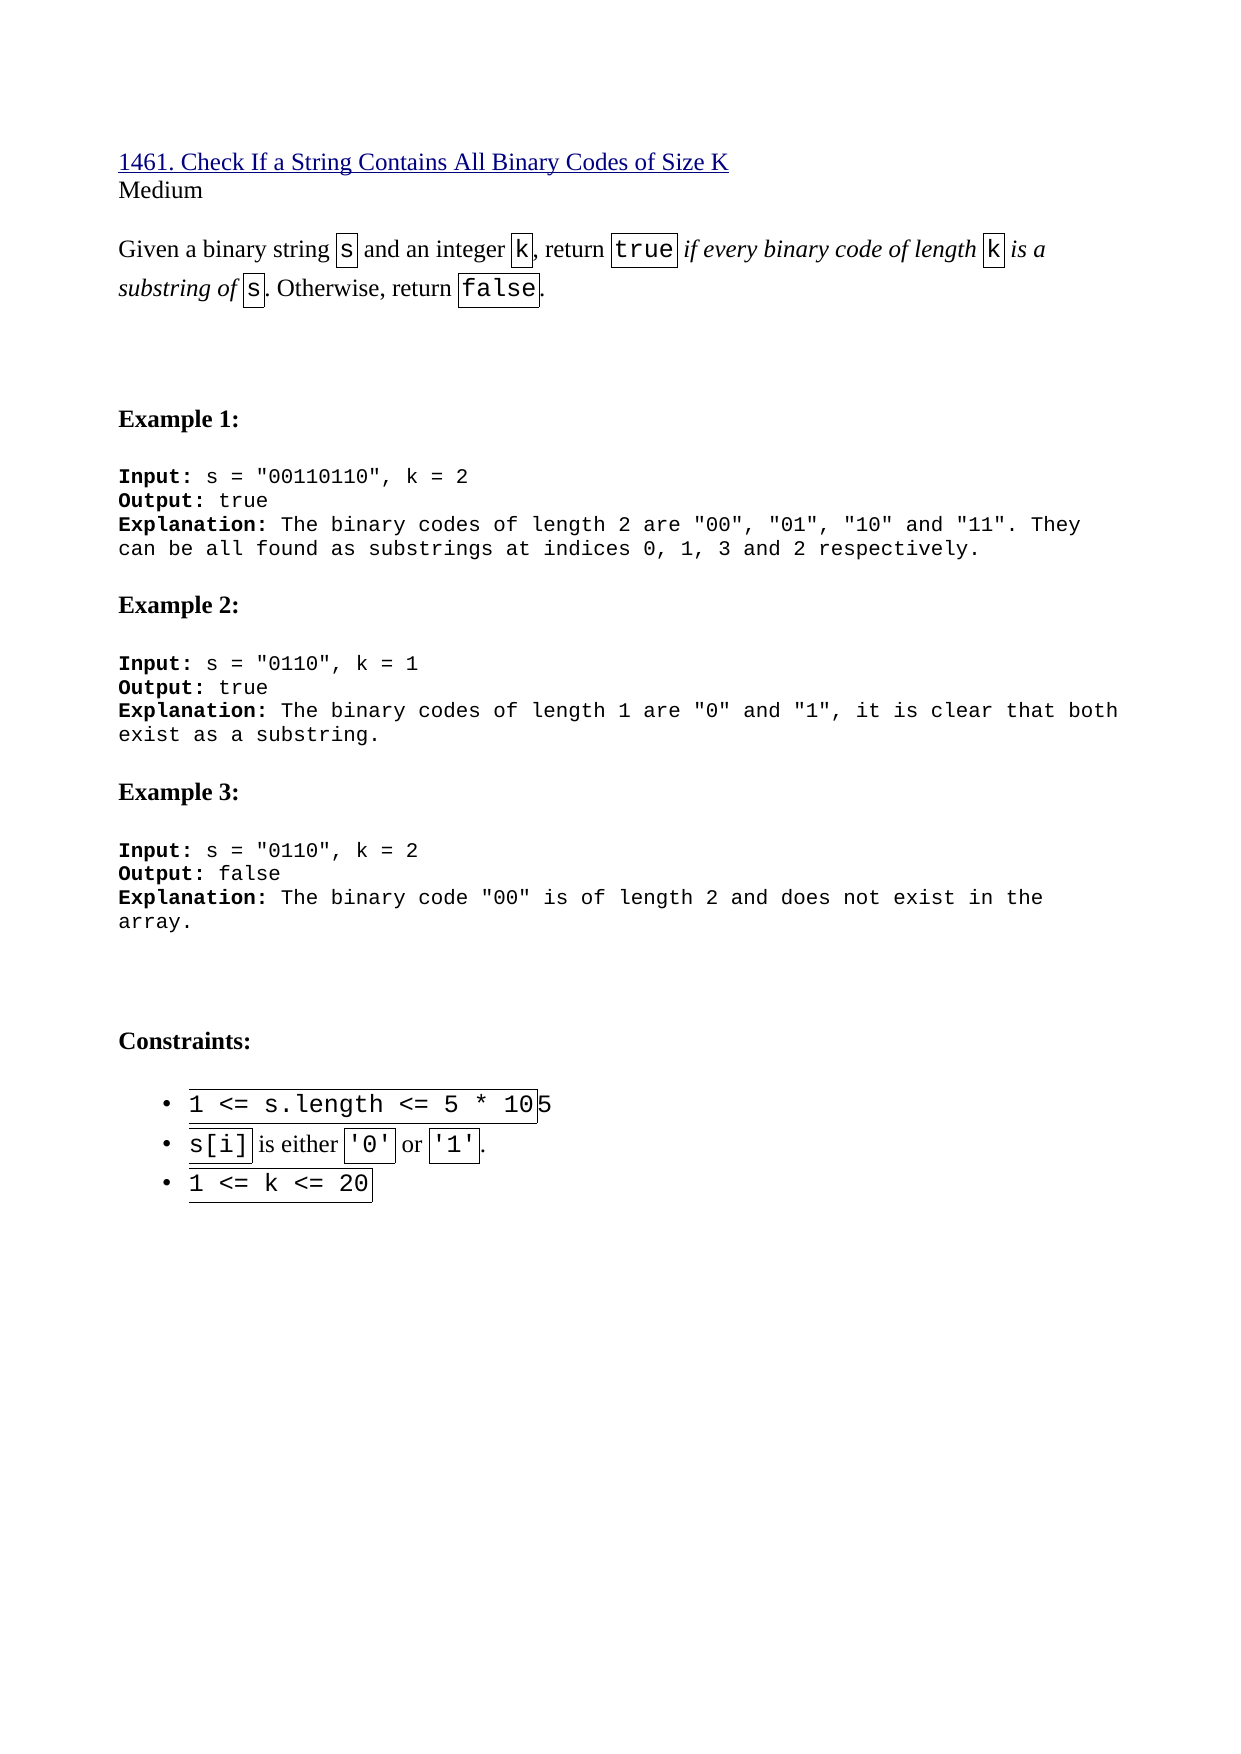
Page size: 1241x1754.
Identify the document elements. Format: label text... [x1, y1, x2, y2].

text Medium [118, 176, 1122, 204]
text Explanation: The binary code "00" is of length 2 and does not exist in the array. [118, 887, 1122, 934]
list 1 <= s.length <= 5 * 105 [162, 1089, 537, 1123]
list 1 <= s.length <= 5 * 105 [538, 1089, 1122, 1123]
text Constraints: [118, 1026, 1122, 1055]
text Output: true [118, 677, 1122, 700]
list s[i] is either '0' or '1'. [396, 1128, 429, 1163]
text Example 2: [118, 591, 1122, 619]
text Input: s = "0110", k = 1 [118, 653, 1122, 677]
text Input: s = "00110110", k = 2 [118, 467, 1122, 490]
list s[i] is either '0' or '1'. [345, 1129, 395, 1163]
list s[i] is either '0' or '1'. [162, 1128, 252, 1163]
text Output: false [118, 863, 1122, 887]
list 1 <= k <= 20 [162, 1168, 372, 1202]
text Output: true [118, 490, 1122, 514]
text Explanation: The binary codes of length 2 are "00", "01", "10" and "11". They can be all found as substrings at indices 0, 1, 3 and 2 respectively. [118, 514, 1122, 561]
list s[i] is either '0' or '1'. [253, 1128, 344, 1163]
text 1461. Check If a String Contains All Binary Codes of Size K [118, 147, 1122, 176]
text Example 3: [118, 777, 1122, 806]
list s[i] is either '0' or '1'. [430, 1129, 479, 1163]
list s[i] is either '0' or '1'. [480, 1128, 1122, 1163]
text Given a binary string s and an integer k, return true if every binary code of length k is a substring of s. Otherwise, return false. [118, 233, 1122, 307]
text Example 1: [118, 404, 1122, 433]
list [373, 1168, 1122, 1202]
text Input: s = "0110", k = 2 [118, 840, 1122, 863]
text Explanation: The binary codes of length 1 are "0" and "1", it is clear that both exist as a substring. [118, 700, 1122, 748]
